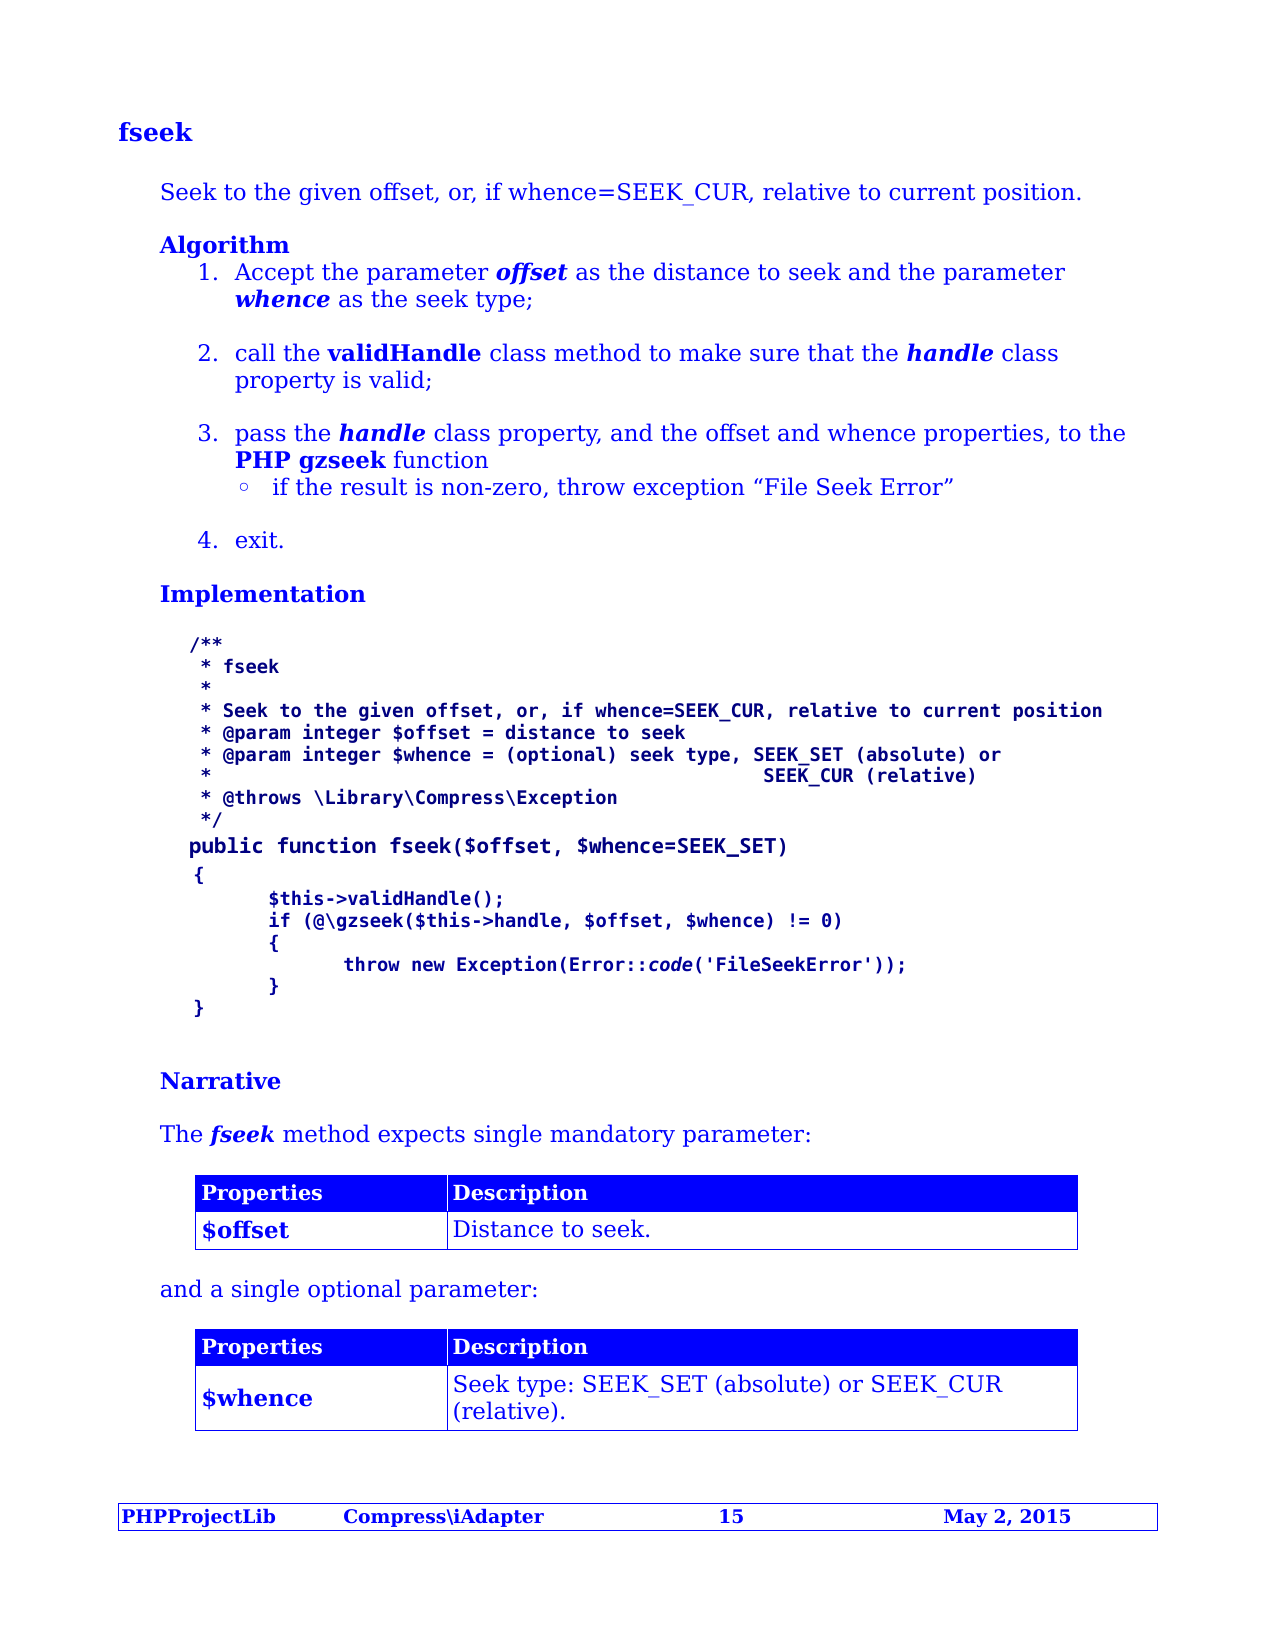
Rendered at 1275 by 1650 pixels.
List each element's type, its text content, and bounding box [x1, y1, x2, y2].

text Seek to the given offset, or, if whence=SEEK_CUR, relative to current position. [159, 179, 1157, 205]
list * [189, 678, 1157, 700]
table_cell $offset [196, 1212, 447, 1249]
list if the result is non-zero, throw exception “File Seek Error” [234, 474, 1157, 501]
list /** [189, 634, 1157, 656]
title fseek [118, 118, 1157, 147]
text Narrative [159, 1068, 1157, 1095]
list Accept the parameter offset as the distance to seek and the parameter whence as the seek type; [197, 259, 1157, 313]
table_header Properties [196, 1330, 447, 1365]
table_header Description [448, 1176, 1077, 1211]
text } [118, 976, 1157, 997]
table_cell $whence [196, 1366, 447, 1430]
list * Seek to the given offset, or, if whence=SEEK_CUR, relative to current position [189, 700, 1157, 722]
list * @param integer $offset = distance to seek [189, 722, 1157, 744]
list call the validHandle class method to make sure that the handle class property is valid; [197, 340, 1157, 393]
list * fseek [189, 656, 1157, 678]
text } [118, 997, 1157, 1019]
list * @param integer $whence = (optional) seek type, SEEK_SET (absolute) or [189, 744, 1157, 766]
text if (@\gzseek($this->handle, $offset, $whence) != 0) [118, 910, 1157, 932]
text The fseek method expects single mandatory parameter: [159, 1121, 1157, 1148]
list */ [189, 809, 1157, 831]
text Implementation [159, 581, 1157, 608]
table_cell Distance to seek. [448, 1212, 1077, 1249]
text throw new Exception(Error::code('FileSeekError')); [118, 954, 1157, 976]
text { [118, 932, 1157, 954]
list * SEEK_CUR (relative) [189, 766, 1157, 787]
list public function fseek($offset, $whence=SEEK_SET) [189, 831, 1157, 859]
text and a single optional parameter: [159, 1276, 1157, 1303]
table_header Description [448, 1330, 1077, 1365]
text Algorithm [159, 232, 1157, 259]
text { [118, 859, 1157, 888]
text $this->validHandle(); [118, 888, 1157, 910]
table_header Properties [196, 1176, 447, 1211]
list pass the handle class property, and the offset and whence properties, to the PHP gzseek function [197, 420, 1157, 474]
list exit. [197, 527, 1157, 554]
list * @throws \Library\Compress\Exception [189, 787, 1157, 809]
table_cell Seek type: SEEK_SET (absolute) or SEEK_CUR (relative). [448, 1366, 1077, 1430]
